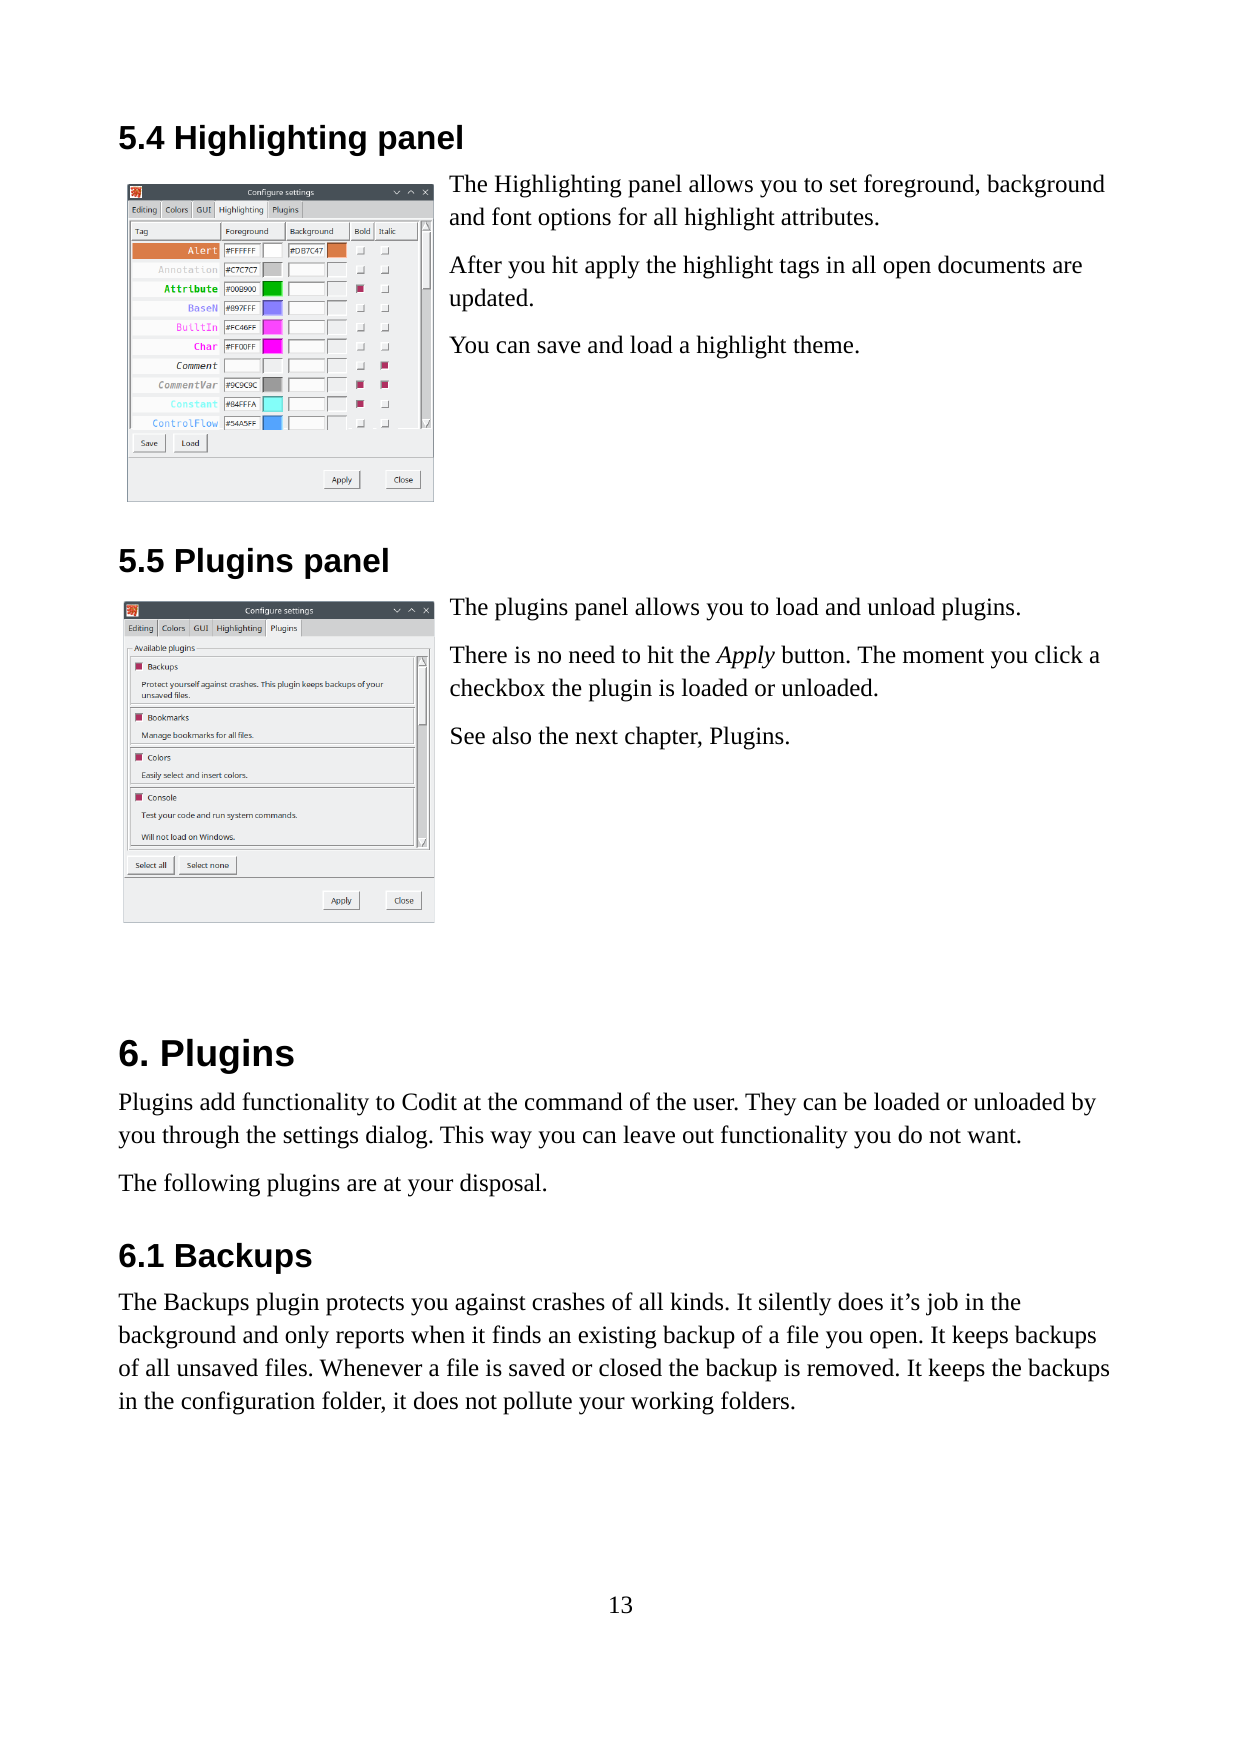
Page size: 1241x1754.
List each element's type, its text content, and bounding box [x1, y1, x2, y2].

picture [127, 184, 434, 502]
text The following plugins are at your disposal. [118, 1168, 1122, 1196]
subtitle 6.1 Backups [118, 1236, 1122, 1274]
text There is no need to hit the Apply button. The moment you click a checkbox the plugin is loaded or unloaded. [449, 640, 1122, 702]
picture [123, 601, 435, 923]
subtitle 6. Plugins [118, 1031, 1122, 1074]
text After you hit apply the highlight tags in all open documents are updated. [449, 250, 1122, 311]
text You can save and load a highlight theme. [449, 330, 1122, 359]
text The Highlighting panel allows you to set foreground, background and font options for all highlight attributes. [112, 169, 1122, 517]
text Plugins add functionality to Codit at the command of the user. They can be loaded or unloaded by you through the settings dialog. This way you can leave out functionality you do not want. [118, 1087, 1122, 1149]
subtitle 5.5 Plugins panel [118, 542, 1122, 580]
text See also the next chapter, Plugins. [449, 721, 1122, 749]
text The plugins panel allows you to load and unload plugins. [109, 586, 1122, 938]
subtitle 5.4 Highlighting panel [118, 118, 1122, 157]
text The Backups plugin protects you against crashes of all kinds. It silently does it’s job in the background and only reports when it finds an existing backup of a file you open. It keeps backups of all unsaved files. Whenever a file is saved or closed the backup is removed. It keeps the backups in the configuration folder, it does not pollute your working folders. [118, 1287, 1122, 1415]
